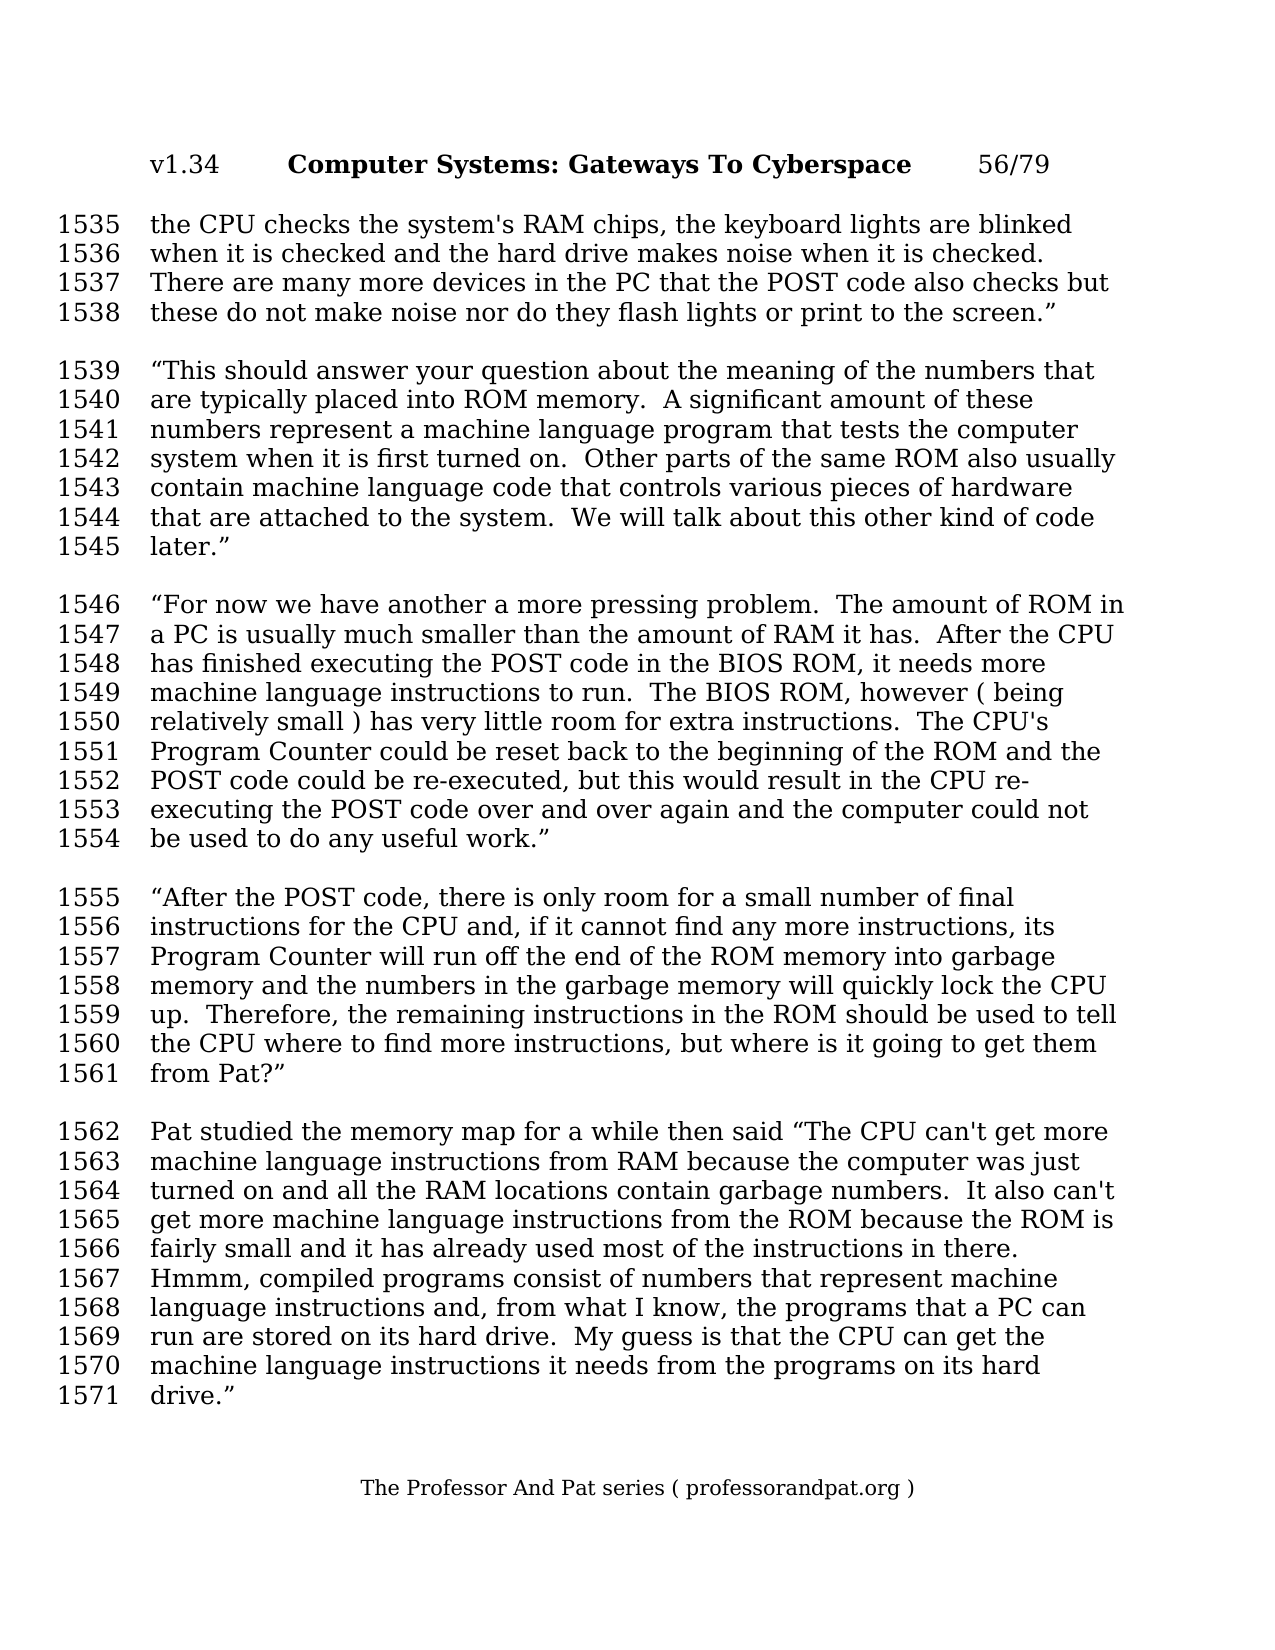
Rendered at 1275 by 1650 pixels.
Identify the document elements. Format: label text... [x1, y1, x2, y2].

text “This should answer your question about the meaning of the numbers that are typically placed into ROM memory. A significant amount of these numbers represent a machine language program that tests the computer system when it is first turned on. Other parts of the same ROM also usually contain machine language code that controls various pieces of hardware that are attached to the system. We will talk about this other kind of code later.” [150, 356, 1125, 561]
text “After the POST code, there is only room for a small number of final instructions for the CPU and, if it cannot find any more instructions, its Program Counter will run off the end of the ROM memory into garbage memory and the numbers in the garbage memory will quickly lock the CPU up. Therefore, the remaining instructions in the ROM should be used to tell the CPU where to find more instructions, but where is it going to get them from Pat?” [150, 883, 1125, 1088]
text “For now we have another a more pressing problem. The amount of ROM in a PC is usually much smaller than the amount of RAM it has. After the CPU has finished executing the POST code in the BIOS ROM, it needs more machine language instructions to run. The BIOS ROM, however ( being relatively small ) has very little room for extra instructions. The CPU's Program Counter could be reset back to the beginning of the ROM and the POST code could be re-executed, but this would result in the CPU re-executing the POST code over and over again and the computer could not be used to do any useful work.” [150, 591, 1125, 854]
text Pat studied the memory map for a while then said “The CPU can't get more machine language instructions from RAM because the computer was just turned on and all the RAM locations contain garbage numbers. It also can't get more machine language instructions from the ROM because the ROM is fairly small and it has already used most of the instructions in there. Hmmm, compiled programs consist of numbers that represent machine language instructions and, from what I know, the programs that a PC can run are stored on its hard drive. My guess is that the CPU can get the machine language instructions it needs from the programs on its hard drive.” [150, 1117, 1125, 1410]
text the CPU checks the system's RAM chips, the keyboard lights are blinked when it is checked and the hard drive makes noise when it is checked. There are many more devices in the PC that the POST code also checks but these do not make noise nor do they flash lights or print to the screen.” [150, 210, 1125, 327]
